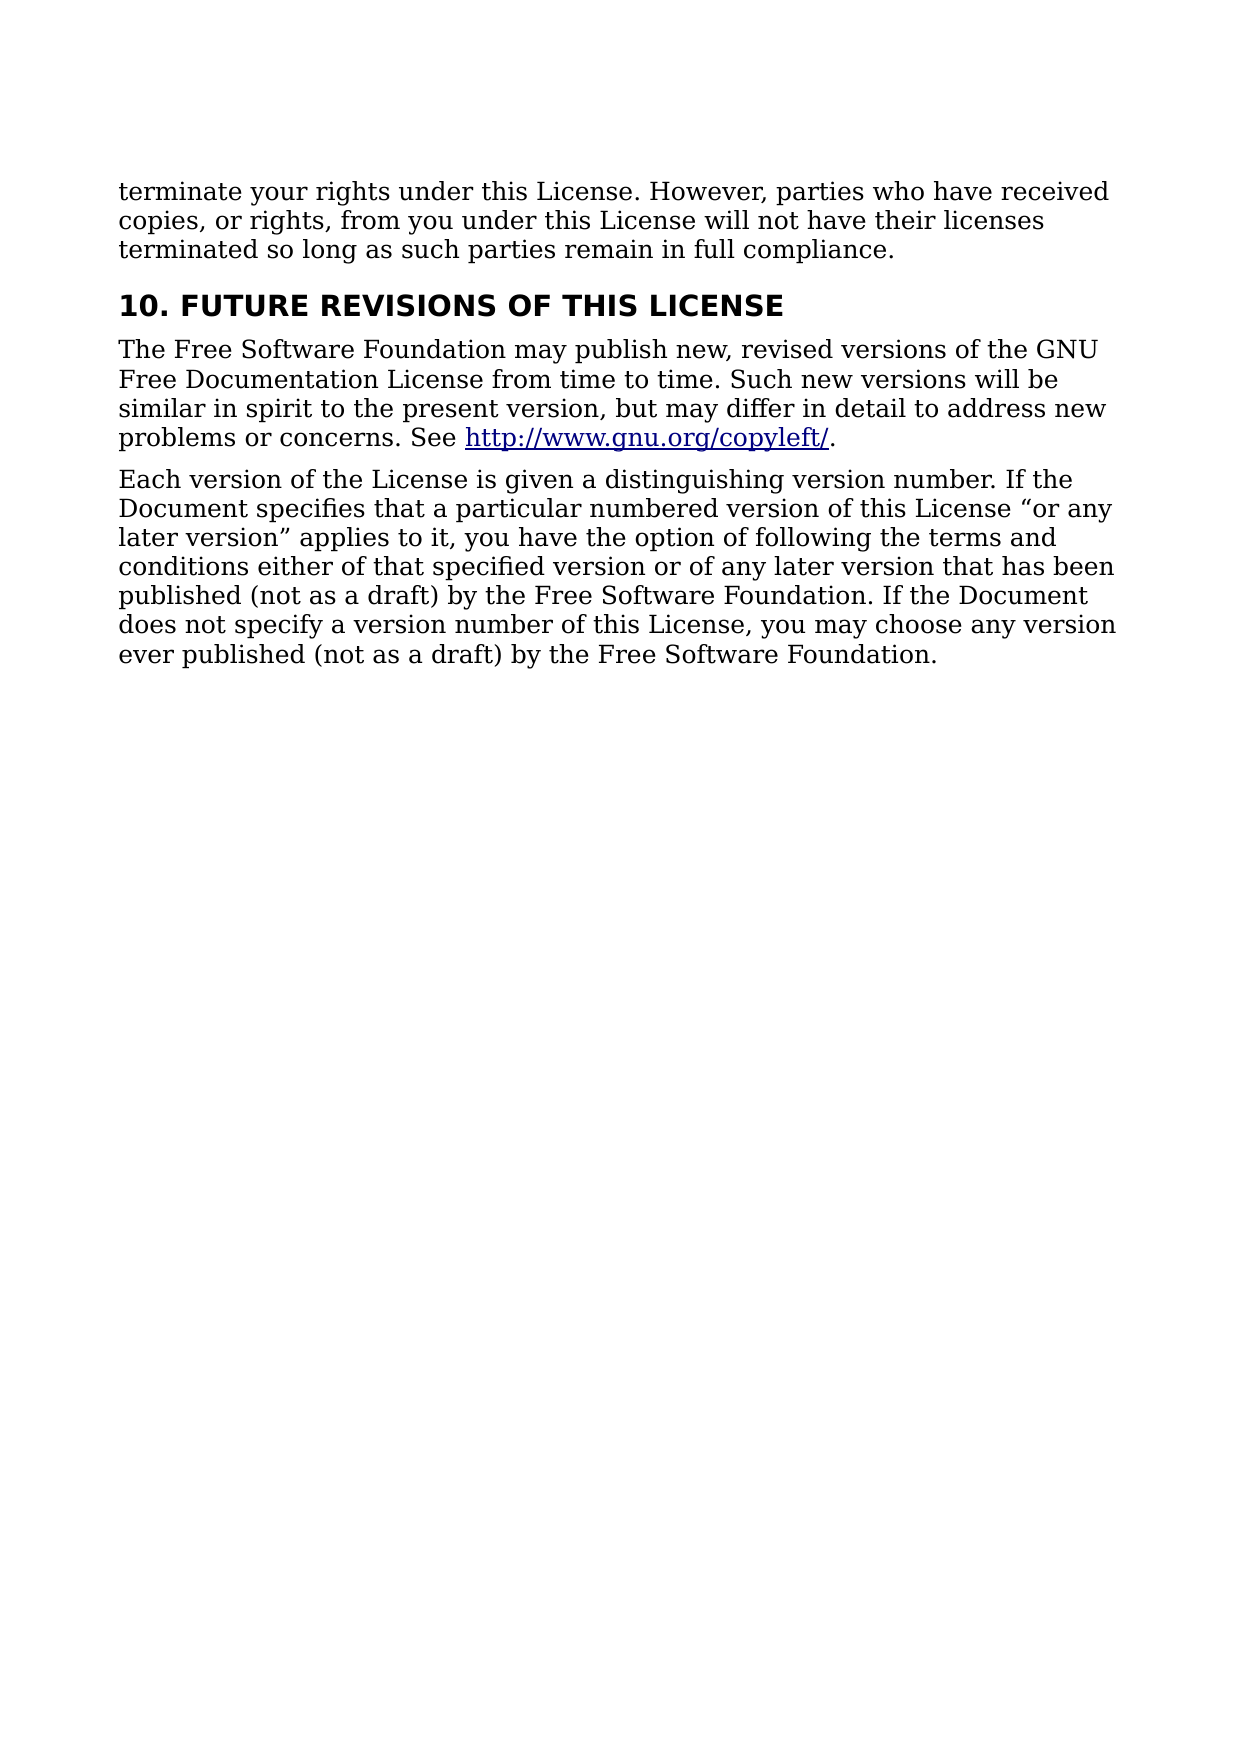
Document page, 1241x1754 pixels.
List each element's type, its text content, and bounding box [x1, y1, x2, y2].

text The Free Software Foundation may publish new, revised versions of the GNU Free Documentation License from time to time. Such new versions will be similar in spirit to the present version, but may differ in detail to address new problems or concerns. See http://www.gnu.org/copyleft/. [118, 336, 1122, 452]
subtitle 10. FUTURE REVISIONS OF THIS LICENSE [118, 289, 1122, 323]
text terminate your rights under this License. However, parties who have received copies, or rights, from you under this License will not have their licenses terminated so long as such parties remain in full compliance. [118, 177, 1122, 264]
text Each version of the License is given a distinguishing version number. If the Document specifies that a particular numbered version of this License “or any later version” applies to it, you have the option of following the terms and conditions either of that specified version or of any later version that has been published (not as a draft) by the Free Software Foundation. If the Document does not specify a version number of this License, you may choose any version ever published (not as a draft) by the Free Software Foundation. [118, 465, 1122, 669]
